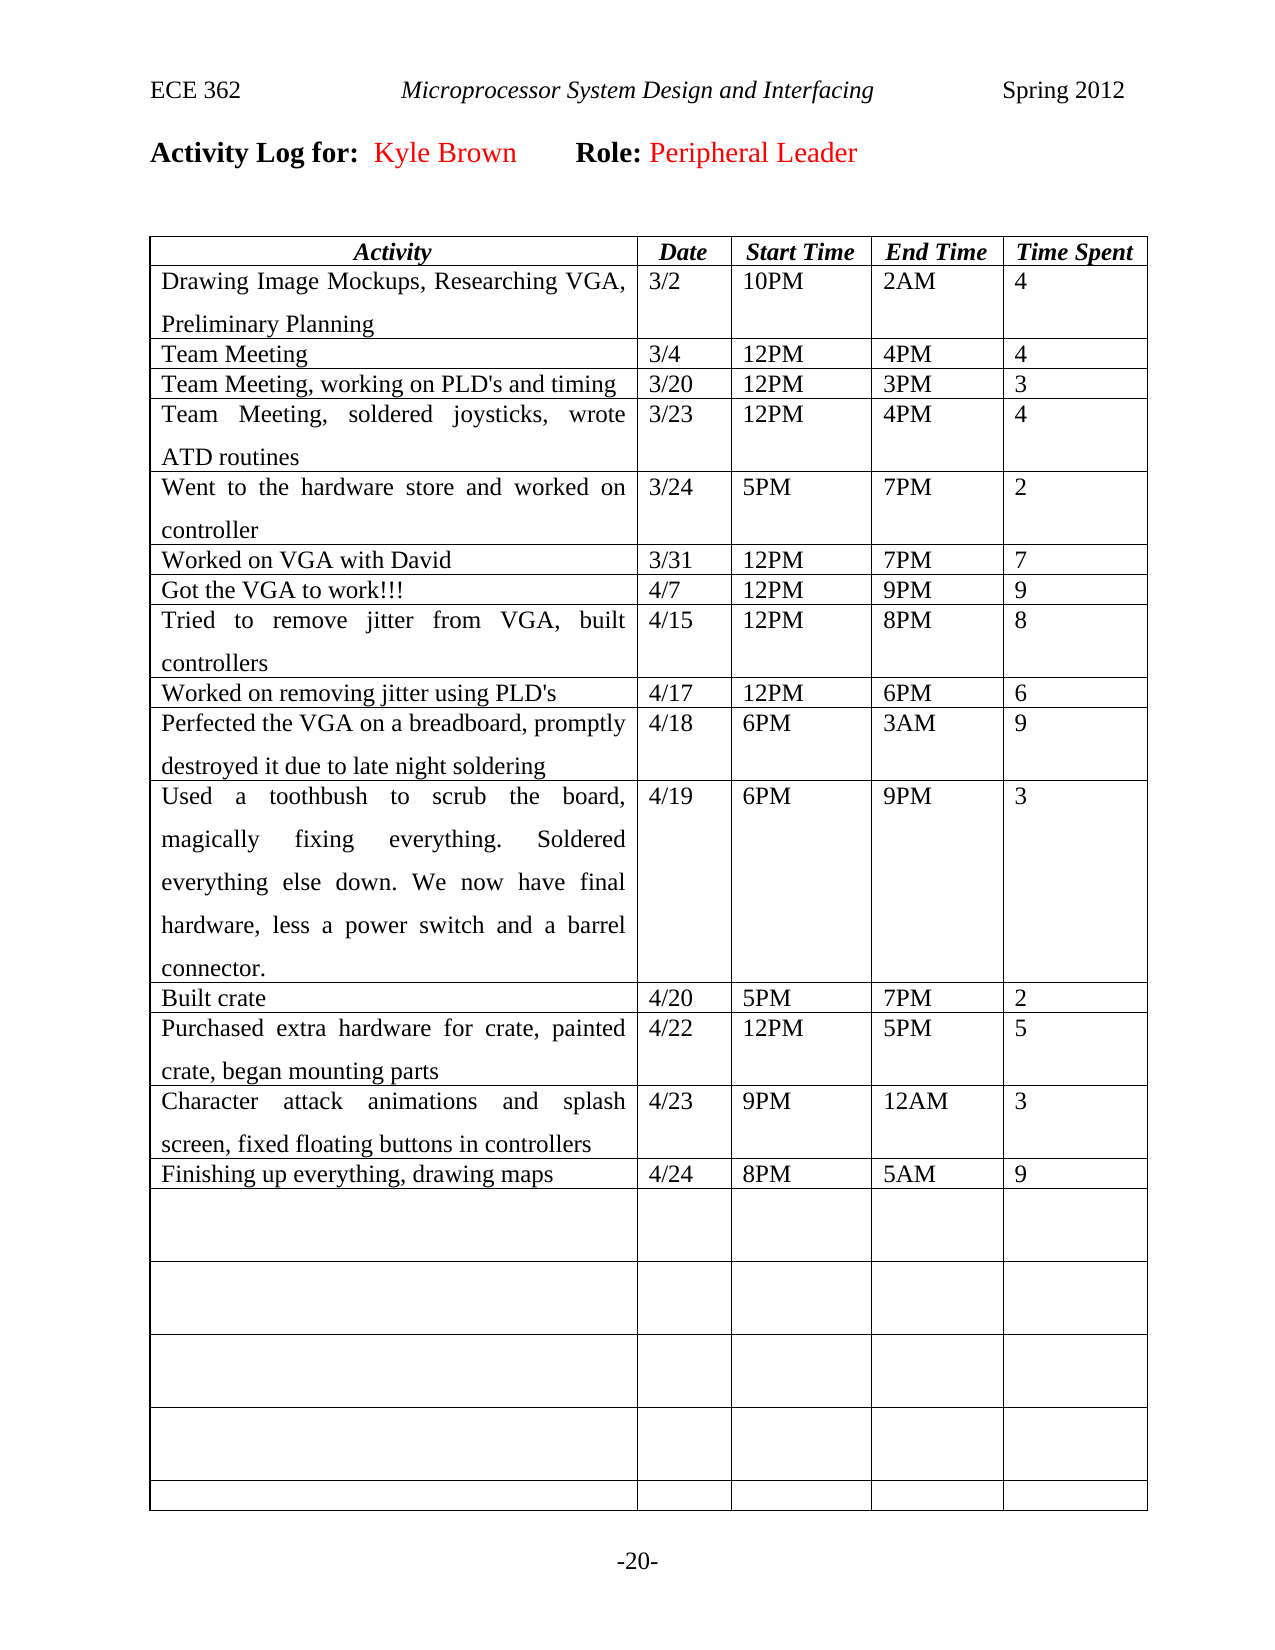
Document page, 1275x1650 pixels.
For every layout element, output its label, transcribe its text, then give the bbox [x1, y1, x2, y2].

table_cell [872, 1335, 1003, 1407]
table_cell 9PM [732, 1086, 871, 1158]
table_cell Character attack animations and splash screen, fixed floating buttons in controllers [151, 1086, 637, 1158]
table_cell [1004, 1481, 1147, 1510]
table_cell 5PM [872, 1013, 1003, 1085]
table_cell 6PM [872, 678, 1003, 707]
table_cell 4/19 [638, 781, 731, 982]
table_cell Team Meeting [151, 339, 637, 368]
table_cell Perfected the VGA on a breadboard, promptly destroyed it due to late night soldering [151, 708, 637, 780]
table_cell 9 [1004, 708, 1147, 780]
table_cell Used a toothbush to scrub the board, magically fixing everything. Soldered everything else down. We now have final hardware, less a power switch and a barrel connector. [151, 781, 637, 982]
table_cell 7PM [872, 545, 1003, 574]
table_cell 4/20 [638, 983, 731, 1012]
table_cell 4PM [872, 339, 1003, 368]
table_cell 9PM [872, 575, 1003, 604]
table_header Activity [151, 237, 637, 265]
table_cell [732, 1189, 871, 1261]
table_cell [1004, 1335, 1147, 1407]
table_cell 4/18 [638, 708, 731, 780]
table_cell [872, 1189, 1003, 1261]
table_cell 5AM [872, 1159, 1003, 1188]
table_header End Time [872, 237, 1003, 265]
table_cell 4 [1004, 399, 1147, 471]
table_cell 3/31 [638, 545, 731, 574]
table_cell 9 [1004, 575, 1147, 604]
table_cell Finishing up everything, drawing maps [151, 1159, 637, 1188]
table_cell [732, 1408, 871, 1480]
table_cell 6PM [732, 708, 871, 780]
table_cell [151, 1189, 637, 1261]
table_cell 7PM [872, 983, 1003, 1012]
table_cell 12PM [732, 575, 871, 604]
table_cell [732, 1335, 871, 1407]
table_cell 2 [1004, 983, 1147, 1012]
table_cell 12PM [732, 1013, 871, 1085]
table_cell 4 [1004, 339, 1147, 368]
table_cell [638, 1189, 731, 1261]
table_cell 7 [1004, 545, 1147, 574]
table_cell 4/24 [638, 1159, 731, 1188]
table_cell Team Meeting, working on PLD's and timing [151, 369, 637, 398]
table_cell Tried to remove jitter from VGA, built controllers [151, 605, 637, 677]
table_cell 12PM [732, 369, 871, 398]
table_cell 4/15 [638, 605, 731, 677]
table_cell 3/23 [638, 399, 731, 471]
table_header Date [638, 237, 731, 265]
table_header Start Time [732, 237, 871, 265]
table_cell [151, 1408, 637, 1480]
table_cell 3PM [872, 369, 1003, 398]
table_cell 12PM [732, 605, 871, 677]
table_cell 7PM [872, 472, 1003, 544]
table_cell 6PM [732, 781, 871, 982]
table_cell 9PM [872, 781, 1003, 982]
table_cell Got the VGA to work!!! [151, 575, 637, 604]
table_cell [872, 1408, 1003, 1480]
table_cell [151, 1481, 637, 1510]
table_cell Built crate [151, 983, 637, 1012]
table_header Time Spent [1004, 237, 1147, 265]
table_cell 8 [1004, 605, 1147, 677]
table_cell 12PM [732, 678, 871, 707]
table_cell Worked on VGA with David [151, 545, 637, 574]
table_cell [872, 1262, 1003, 1334]
table_cell 5 [1004, 1013, 1147, 1085]
table_cell 3/4 [638, 339, 731, 368]
table_cell 5PM [732, 983, 871, 1012]
table_cell 12PM [732, 545, 871, 574]
table_cell 3/24 [638, 472, 731, 544]
table_cell [732, 1481, 871, 1510]
table_cell [151, 1262, 637, 1334]
table_cell Team Meeting, soldered joysticks, wrote ATD routines [151, 399, 637, 471]
table_cell 5PM [732, 472, 871, 544]
table_cell 4/7 [638, 575, 731, 604]
table_cell 3 [1004, 369, 1147, 398]
table_cell Drawing Image Mockups, Researching VGA, Preliminary Planning [151, 266, 637, 338]
table_cell 12PM [732, 399, 871, 471]
table_cell Purchased extra hardware for crate, painted crate, began mounting parts [151, 1013, 637, 1085]
table_cell 3 [1004, 1086, 1147, 1158]
table_cell 3 [1004, 781, 1147, 982]
table_cell 4/17 [638, 678, 731, 707]
text Activity Log for: Kyle Brown Role: Peripheral Leader [150, 135, 1125, 168]
table_cell [872, 1481, 1003, 1510]
table_cell 9 [1004, 1159, 1147, 1188]
table_cell 3/2 [638, 266, 731, 338]
table_cell 6 [1004, 678, 1147, 707]
table_cell [638, 1335, 731, 1407]
table_cell 2 [1004, 472, 1147, 544]
table_cell 12PM [732, 339, 871, 368]
table_cell 12AM [872, 1086, 1003, 1158]
table_cell 3AM [872, 708, 1003, 780]
table_cell [151, 1335, 637, 1407]
table_cell 4PM [872, 399, 1003, 471]
table_cell [638, 1408, 731, 1480]
table_cell 8PM [872, 605, 1003, 677]
table_cell [732, 1262, 871, 1334]
table_cell Worked on removing jitter using PLD's [151, 678, 637, 707]
table_cell [638, 1481, 731, 1510]
table_cell [1004, 1262, 1147, 1334]
table_cell [1004, 1408, 1147, 1480]
table_cell 10PM [732, 266, 871, 338]
table_cell 3/20 [638, 369, 731, 398]
table_cell 4 [1004, 266, 1147, 338]
table_cell 8PM [732, 1159, 871, 1188]
table_cell 4/22 [638, 1013, 731, 1085]
table_cell [1004, 1189, 1147, 1261]
table_cell Went to the hardware store and worked on controller [151, 472, 637, 544]
table_cell 4/23 [638, 1086, 731, 1158]
table_cell [638, 1262, 731, 1334]
table_cell 2AM [872, 266, 1003, 338]
